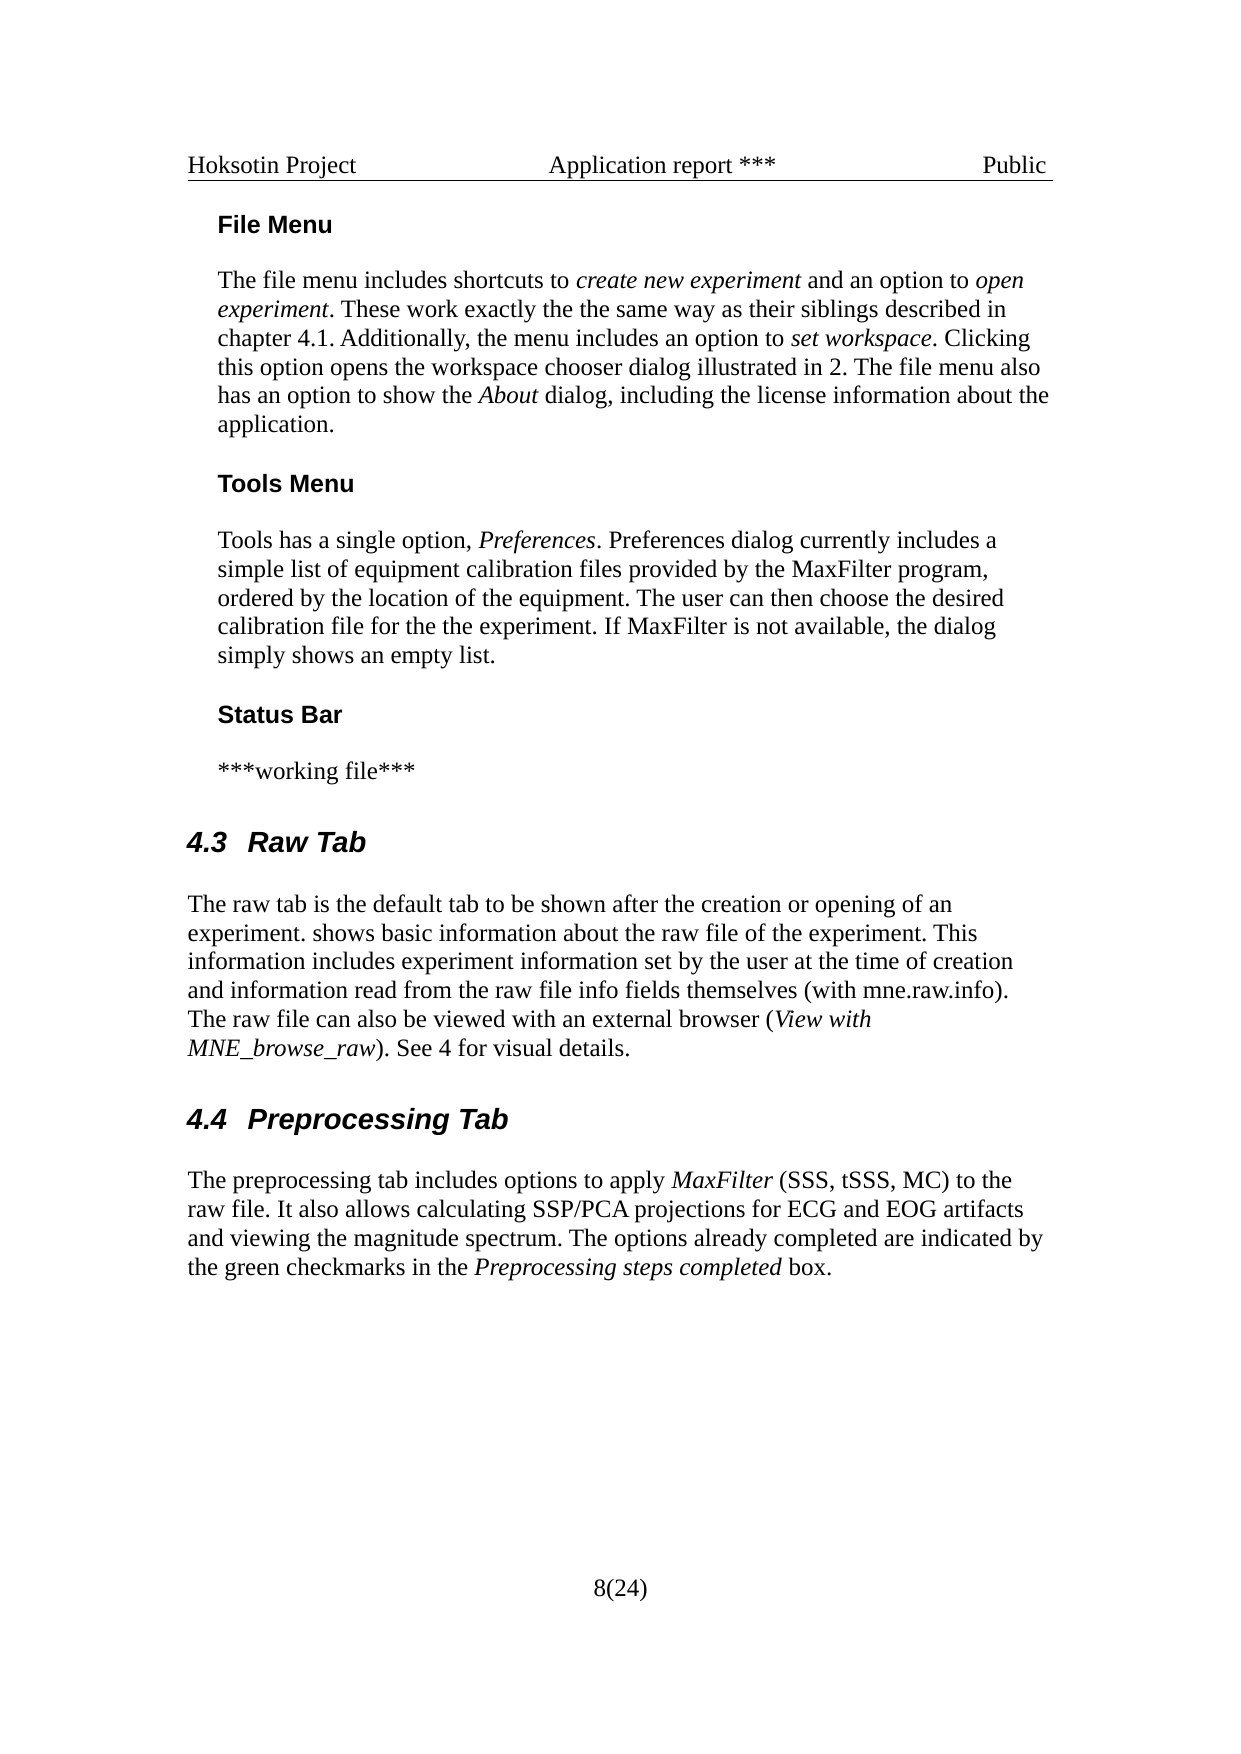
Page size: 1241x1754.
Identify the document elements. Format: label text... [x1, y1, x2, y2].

subtitle Preprocessing Tab [178, 1102, 1053, 1135]
list The raw tab is the default tab to be shown after the creation or opening of an experiment. shows basic information about the raw file of the experiment. This information includes experiment information set by the user at the time of creation and information read from the raw file info fields themselves (with mne.raw.info). The raw file can also be viewed with an external browser (View with MNE_browse_raw). See Figure 4 for visual details. [187, 889, 1053, 1061]
subtitle File Menu [217, 210, 1053, 238]
subtitle Tools Menu [217, 469, 1053, 498]
text Tools has a single option, Preferences. Preferences dialog currently includes a simple list of equipment calibration files provided by the MaxFilter program, ordered by the location of the equipment. The user can then choose the desired calibration file for the the experiment. If MaxFilter is not available, the dialog simply shows an empty list. [217, 525, 1053, 669]
subtitle Raw Tab [178, 825, 1053, 859]
subtitle Status Bar [217, 700, 1053, 729]
text ***working file*** [217, 756, 1053, 785]
text The preprocessing tab includes options to apply MaxFilter (SSS, tSSS, MC) to the raw file. It also allows calculating SSP/PCA projections for ECG and EOG artifacts and viewing the magnitude spectrum. The options already completed are indicated by the green checkmarks in the Preprocessing steps completed box. [187, 1165, 1053, 1280]
text The file menu includes shortcuts to create new experiment and an option to open experiment. These work exactly the the same way as their siblings described in chapter 4.1. Additionally, the menu includes an option to set workspace. Clicking this option opens the workspace chooser dialog illustrated in Figure 2. The file menu also has an option to show the About dialog, including the license information about the application. [217, 265, 1053, 438]
